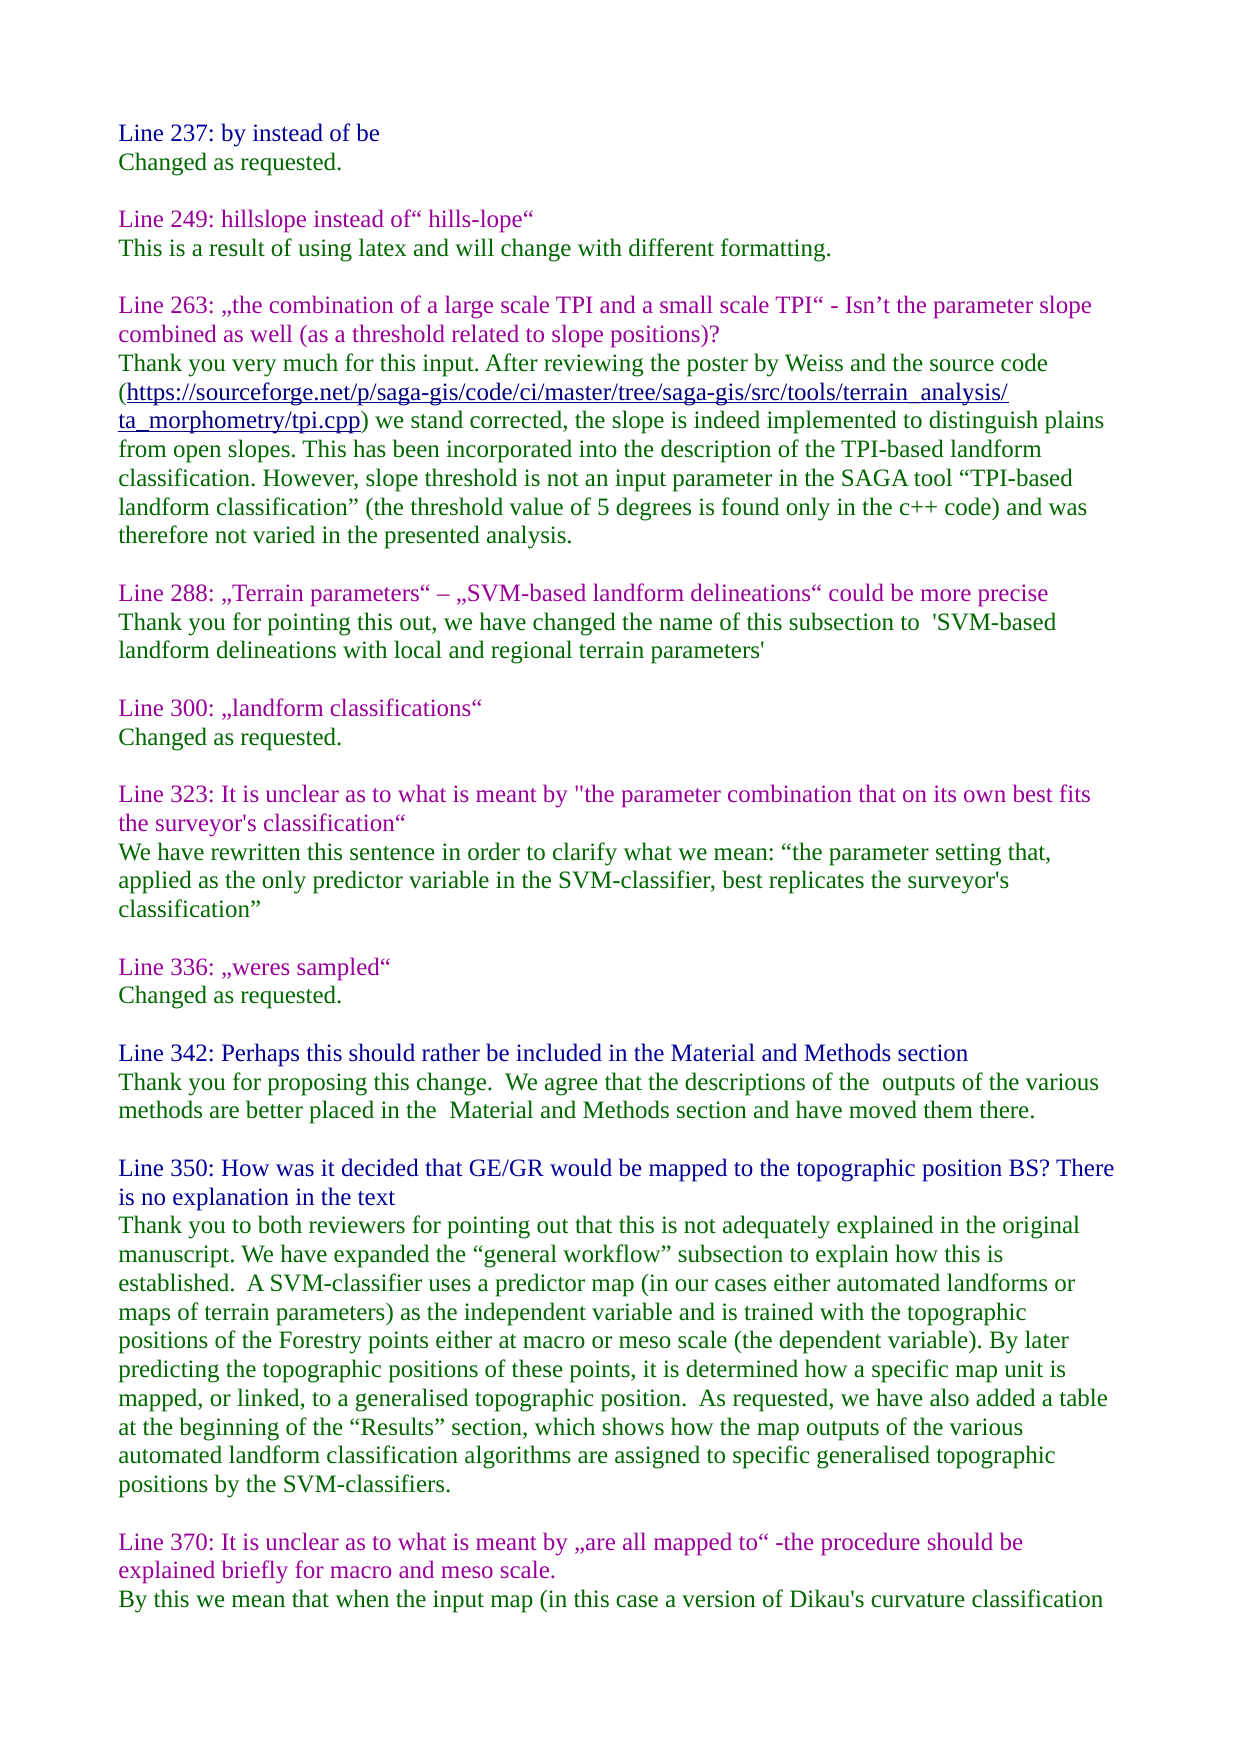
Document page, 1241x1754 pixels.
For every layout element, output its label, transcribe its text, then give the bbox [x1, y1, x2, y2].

text Changed as requested. [118, 147, 1122, 176]
text Line 288: „Terrain parameters“ – „SVM-based landform delineations“ could be more precise [118, 578, 1122, 607]
text Line 300: „landform classifications“ [118, 693, 1122, 722]
text Line 237: by instead of be [118, 118, 1122, 147]
text combined as well (as a threshold related to slope positions)? [118, 319, 1122, 348]
text Line 323: It is unclear as to what is meant by "the parameter combination that on its own best fits [118, 779, 1122, 808]
text Line 370: It is unclear as to what is meant by „are all mapped to“ -the procedure should be [118, 1527, 1122, 1556]
text Thank you for proposing this change. We agree that the descriptions of the outputs of the various methods are better placed in the Material and Methods section and have moved them there. [118, 1067, 1122, 1124]
text Line 350: How was it decided that GE/GR would be mapped to the topographic position BS? There is no explanation in the text [118, 1153, 1122, 1211]
text Line 342: Perhaps this should rather be included in the Material and Methods section [118, 1038, 1122, 1067]
text Line 249: hillslope instead of“ hills-lope“ [118, 204, 1122, 233]
text Thank you very much for this input. After reviewing the poster by Weiss and the source code (https://sourceforge.net/p/saga-gis/code/ci/master/tree/saga-gis/src/tools/terrain_analysis/ta_morphometry/tpi.cpp) we stand corrected, the slope is indeed implemented to distinguish plains from open slopes. This has been incorporated into the description of the TPI-based landform classification. However, slope threshold is not an input parameter in the SAGA tool “TPI-based landform classification” (the threshold value of 5 degrees is found only in the c++ code) and was therefore not varied in the presented analysis. [118, 348, 1122, 549]
text Line 336: „weres sampled“ [118, 952, 1122, 981]
text Changed as requested. [118, 722, 1122, 751]
text This is a result of using latex and will change with different formatting. [118, 233, 1122, 262]
text explained briefly for macro and meso scale. [118, 1556, 1122, 1584]
text Thank you for pointing this out, we have changed the name of this subsection to 'SVM-based landform delineations with local and regional terrain parameters' [118, 607, 1122, 664]
text Changed as requested. [118, 981, 1122, 1009]
text Line 263: „the combination of a large scale TPI and a small scale TPI“ - Isn’t the parameter slope [118, 291, 1122, 319]
text By this we mean that when the input map (in this case a version of Dikau's curvature classification [118, 1584, 1122, 1613]
text Thank you to both reviewers for pointing out that this is not adequately explained in the original manuscript. We have expanded the “general workflow” subsection to explain how this is established. A SVM-classifier uses a predictor map (in our cases either automated landforms or maps of terrain parameters) as the independent variable and is trained with the topographic positions of the Forestry points either at macro or meso scale (the dependent variable). By later predicting the topographic positions of these points, it is determined how a specific map unit is mapped, or linked, to a generalised topographic position. As requested, we have also added a table at the beginning of the “Results” section, which shows how the map outputs of the various automated landform classification algorithms are assigned to specific generalised topographic positions by the SVM-classifiers. [118, 1211, 1122, 1498]
text the surveyor's classification“ [118, 808, 1122, 837]
text We have rewritten this sentence in order to clarify what we mean: “the parameter setting that, applied as the only predictor variable in the SVM-classifier, best replicates the surveyor's classification” [118, 837, 1122, 923]
